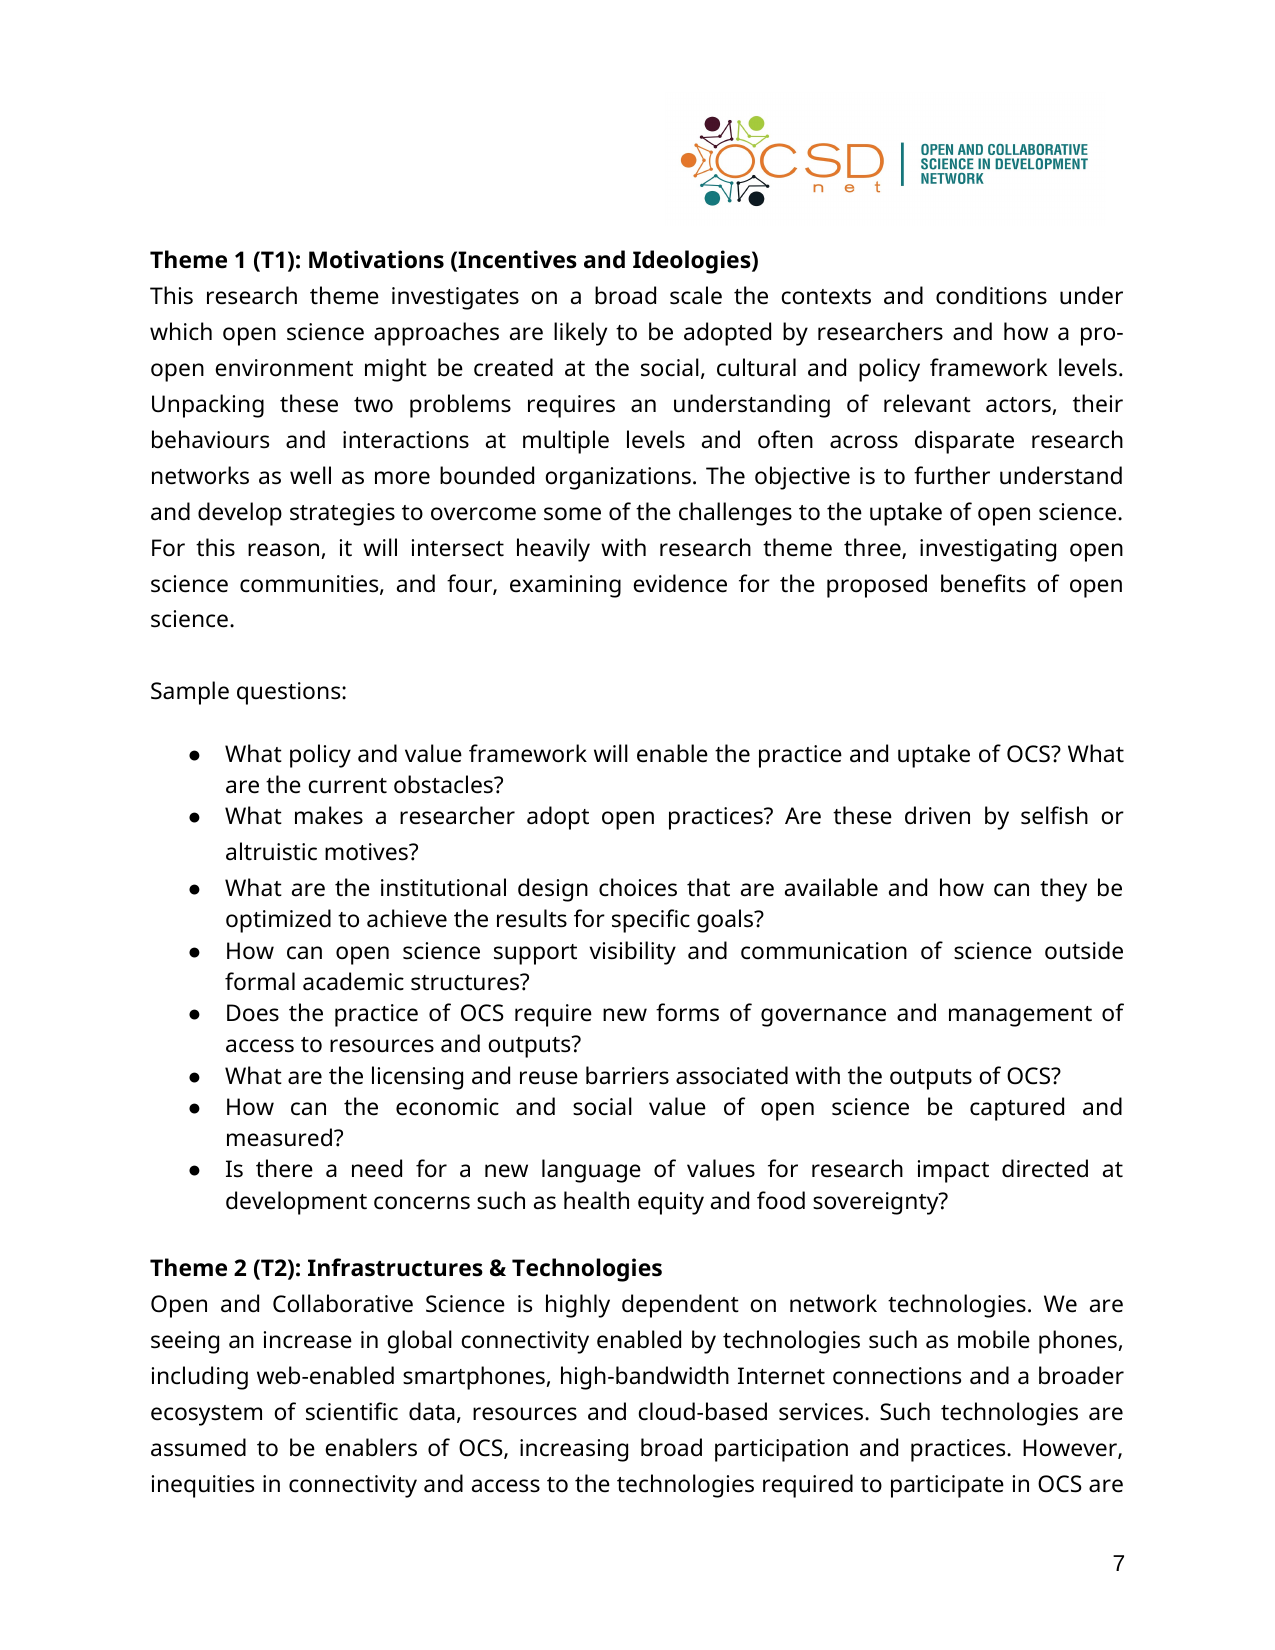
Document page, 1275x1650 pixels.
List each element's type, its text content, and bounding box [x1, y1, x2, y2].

list How can open science support visibility and communication of science outside formal academic structures? [187, 935, 1125, 997]
list Does the practice of OCS require new forms of governance and management of access to resources and outputs? [187, 997, 1125, 1060]
text Theme 2 (T2): Infrastructures & Technologies [150, 1252, 1125, 1283]
list What policy and value framework will enable the practice and uptake of OCS? What are the current obstacles? [187, 738, 1125, 800]
text Sample questions: [150, 675, 1125, 707]
picture [665, 92, 1107, 226]
list What are the institutional design choices that are available and how can they be optimized to achieve the results for specific goals? [187, 872, 1125, 935]
text Theme 1 (T1): Motivations (Incentives and Ideologies) [150, 244, 1125, 275]
text Open and Collaborative Science is highly dependent on network technologies. We are seeing an increase in global connectivity enabled by technologies such as mobile phones, including web-enabled smartphones, high-bandwidth Internet connections and a broader ecosystem of scientific data, resources and cloud-based services. Such technologies are assumed to be enablers of OCS, increasing broad participation and practices. However, inequities in connectivity and access to the technologies required to participate in OCS are [150, 1288, 1125, 1499]
list How can the economic and social value of open science be captured and measured? [187, 1091, 1125, 1153]
text This research theme investigates on a broad scale the contexts and conditions under which open science approaches are likely to be adopted by researchers and how a pro-open environment might be created at the social, cultural and policy framework levels. Unpacking these two problems requires an understanding of relevant actors, their behaviours and interactions at multiple levels and often across disparate research networks as well as more bounded organizations. The objective is to further understand and develop strategies to overcome some of the challenges to the uptake of open science. For this reason, it will intersect heavily with research theme three, investigating open science communities, and four, examining evidence for the proposed benefits of open science. [150, 280, 1125, 635]
list Is there a need for a new language of values for research impact directed at development concerns such as health equity and food sovereignty? [187, 1153, 1125, 1216]
list What are the licensing and reuse barriers associated with the outputs of OCS? [187, 1060, 1125, 1091]
list What makes a researcher adopt open practices? Are these driven by selfish or altruistic motives? [187, 800, 1125, 867]
